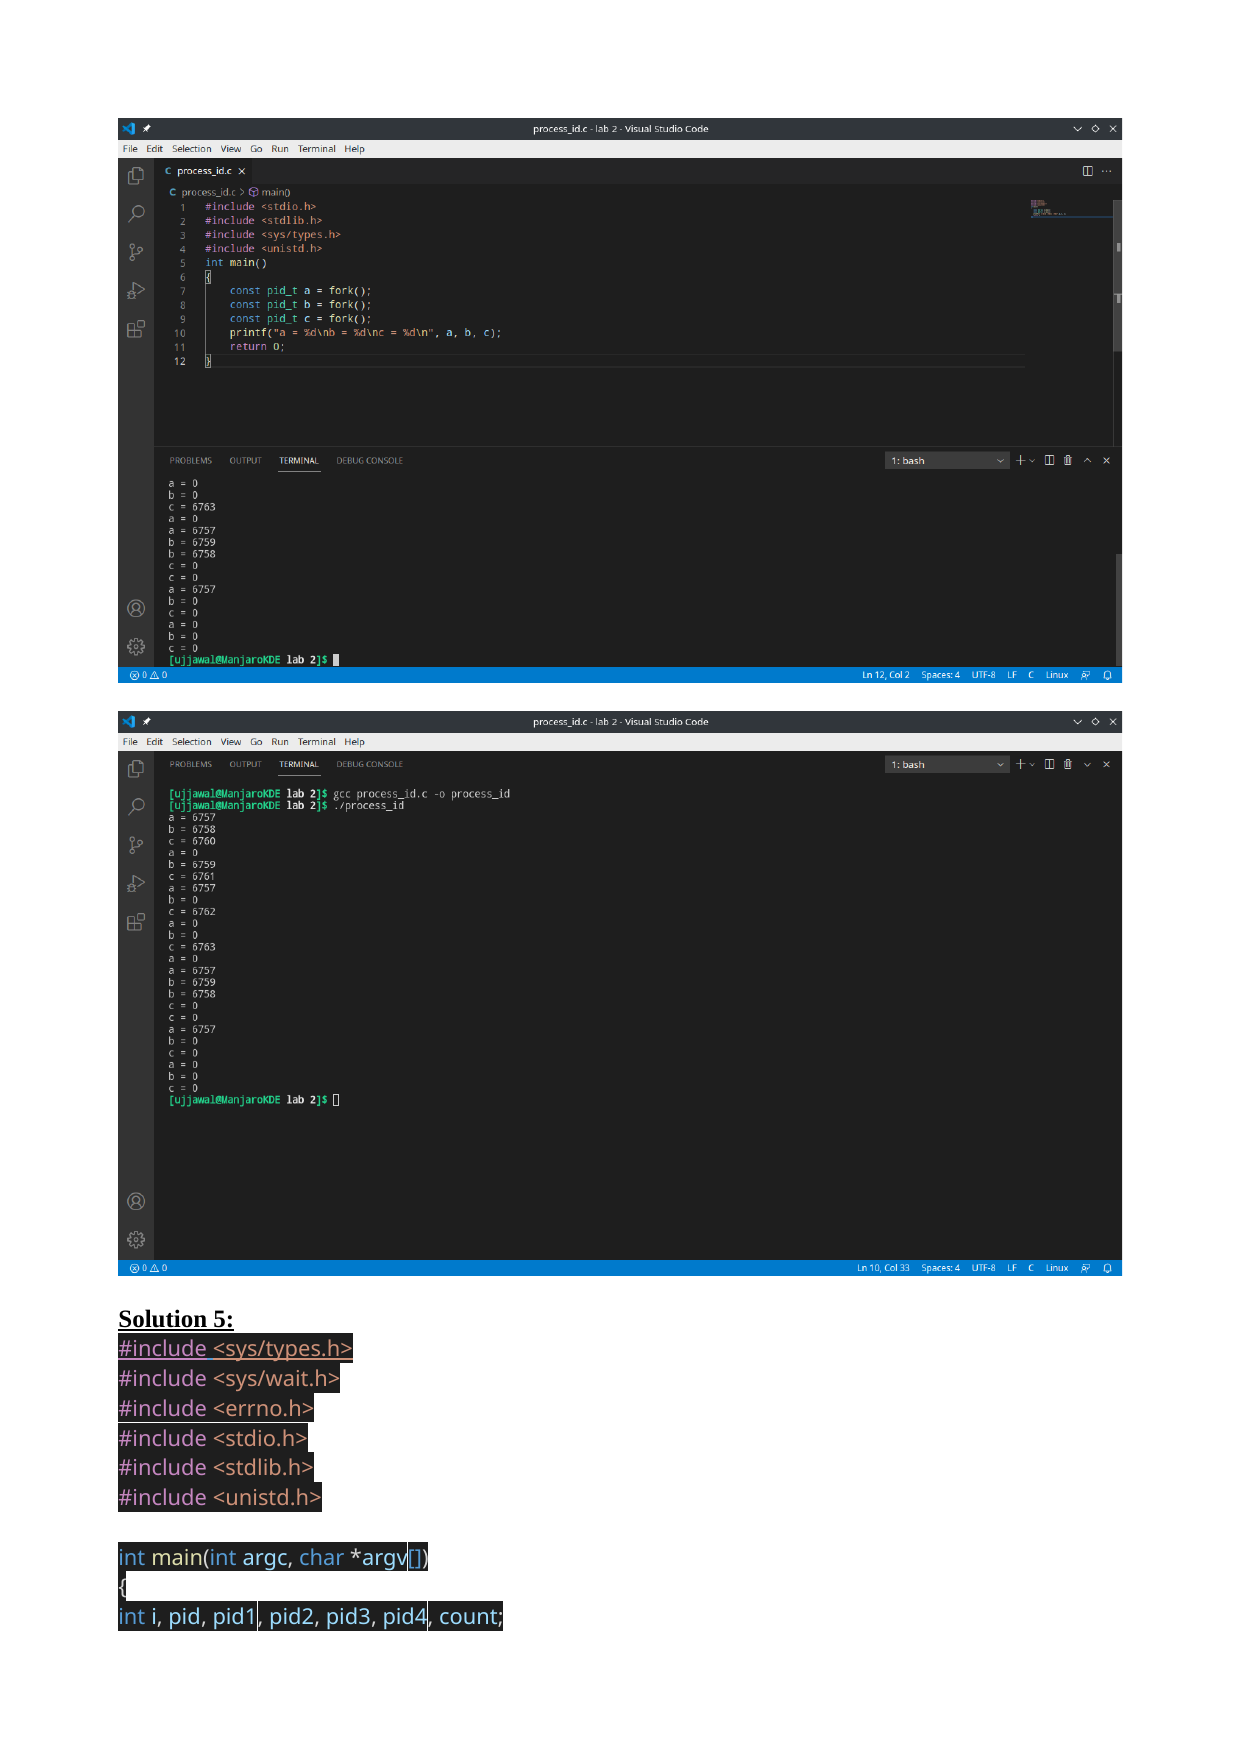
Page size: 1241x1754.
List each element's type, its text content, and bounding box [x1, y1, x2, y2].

picture [118, 118, 1123, 683]
text { [118, 1571, 1122, 1601]
text #include <errno.h> [118, 1393, 1122, 1422]
text #include <stdlib.h> [118, 1452, 1122, 1482]
picture [118, 711, 1123, 1276]
text Solution 5: [118, 1304, 1122, 1333]
text #include <unistd.h> [118, 1482, 1122, 1512]
text int main(int argc, char *argv[]) [118, 1542, 1122, 1571]
text int i, pid, pid1, pid2, pid3, pid4, count; [118, 1601, 1122, 1631]
text #include <sys/types.h> [118, 1333, 1122, 1363]
text #include <sys/wait.h> [118, 1363, 1122, 1393]
text #include <stdio.h> [118, 1422, 1122, 1452]
